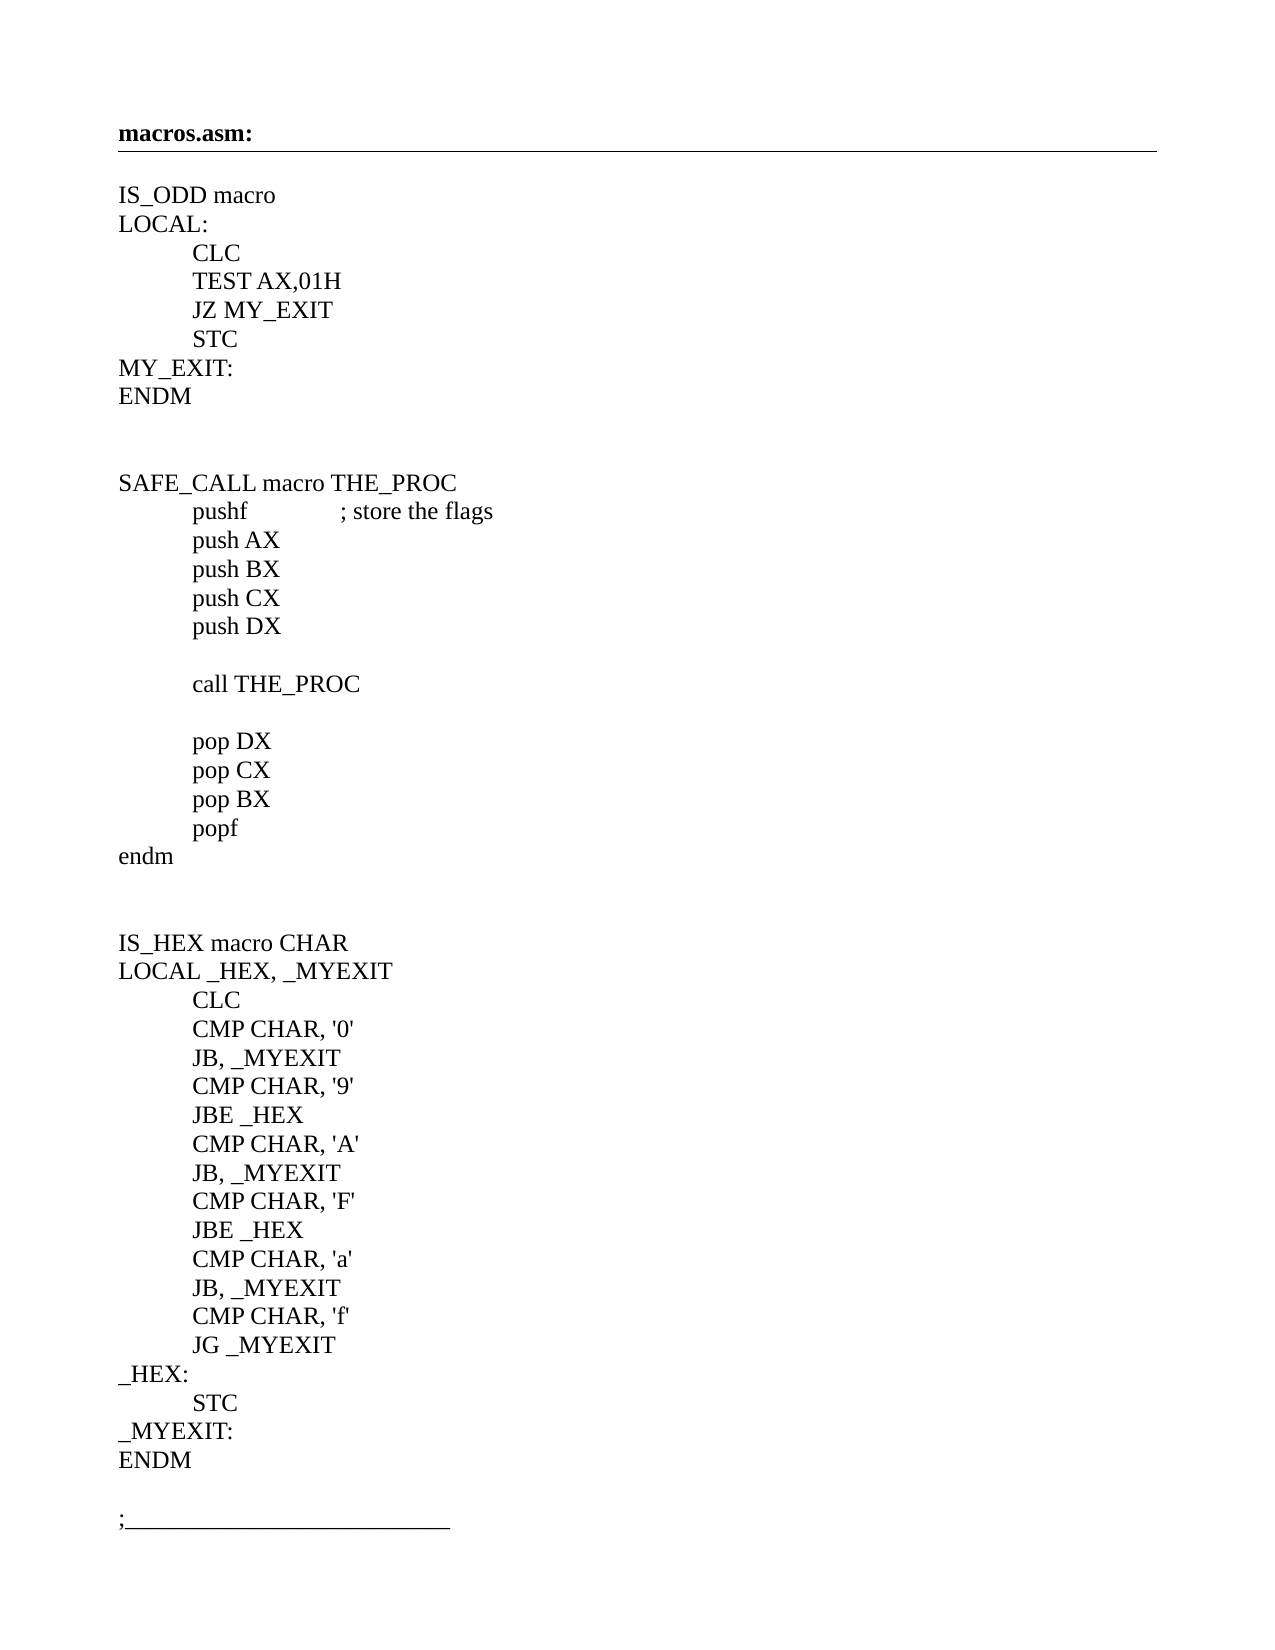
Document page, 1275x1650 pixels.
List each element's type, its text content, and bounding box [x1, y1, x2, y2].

text JB, _MYEXIT [118, 1158, 1157, 1186]
text popf [118, 813, 1157, 841]
text ENDM [118, 381, 1157, 410]
text CMP CHAR, 'A' [118, 1129, 1157, 1158]
text LOCAL _HEX, _MYEXIT [118, 956, 1157, 985]
text CLC [118, 238, 1157, 266]
text CMP CHAR, 'f' [118, 1301, 1157, 1330]
text IS_HEX macro CHAR [118, 928, 1157, 956]
text push DX [118, 611, 1157, 640]
text IS_ODD macro [118, 180, 1157, 209]
text JG _MYEXIT [118, 1330, 1157, 1359]
text JBE _HEX [118, 1100, 1157, 1129]
text STC [118, 1388, 1157, 1416]
text push BX [118, 554, 1157, 583]
text pop CX [118, 755, 1157, 784]
text ;__________________________ [118, 1503, 1157, 1531]
text push AX [118, 525, 1157, 554]
text JB, _MYEXIT [118, 1273, 1157, 1301]
text push CX [118, 583, 1157, 611]
text call THE_PROC [118, 669, 1157, 698]
text _MYEXIT: [118, 1416, 1157, 1445]
text CMP CHAR, '0' [118, 1014, 1157, 1043]
text pushf ; store the flags [118, 496, 1157, 525]
text CLC [118, 985, 1157, 1014]
text JBE _HEX [118, 1215, 1157, 1244]
text CMP CHAR, 'a' [118, 1244, 1157, 1273]
text pop BX [118, 784, 1157, 813]
text MY_EXIT: [118, 353, 1157, 381]
text pop DX [118, 726, 1157, 755]
text JB, _MYEXIT [118, 1043, 1157, 1071]
text STC [118, 324, 1157, 353]
text macros.asm: [118, 118, 1157, 151]
text _HEX: [118, 1359, 1157, 1388]
text ENDM [118, 1445, 1157, 1474]
text CMP CHAR, 'F' [118, 1186, 1157, 1215]
text JZ MY_EXIT [118, 295, 1157, 324]
text LOCAL: [118, 209, 1157, 238]
text CMP CHAR, '9' [118, 1071, 1157, 1100]
text SAFE_CALL macro THE_PROC [118, 468, 1157, 496]
text TEST AX,01H [118, 266, 1157, 295]
text endm [118, 841, 1157, 870]
